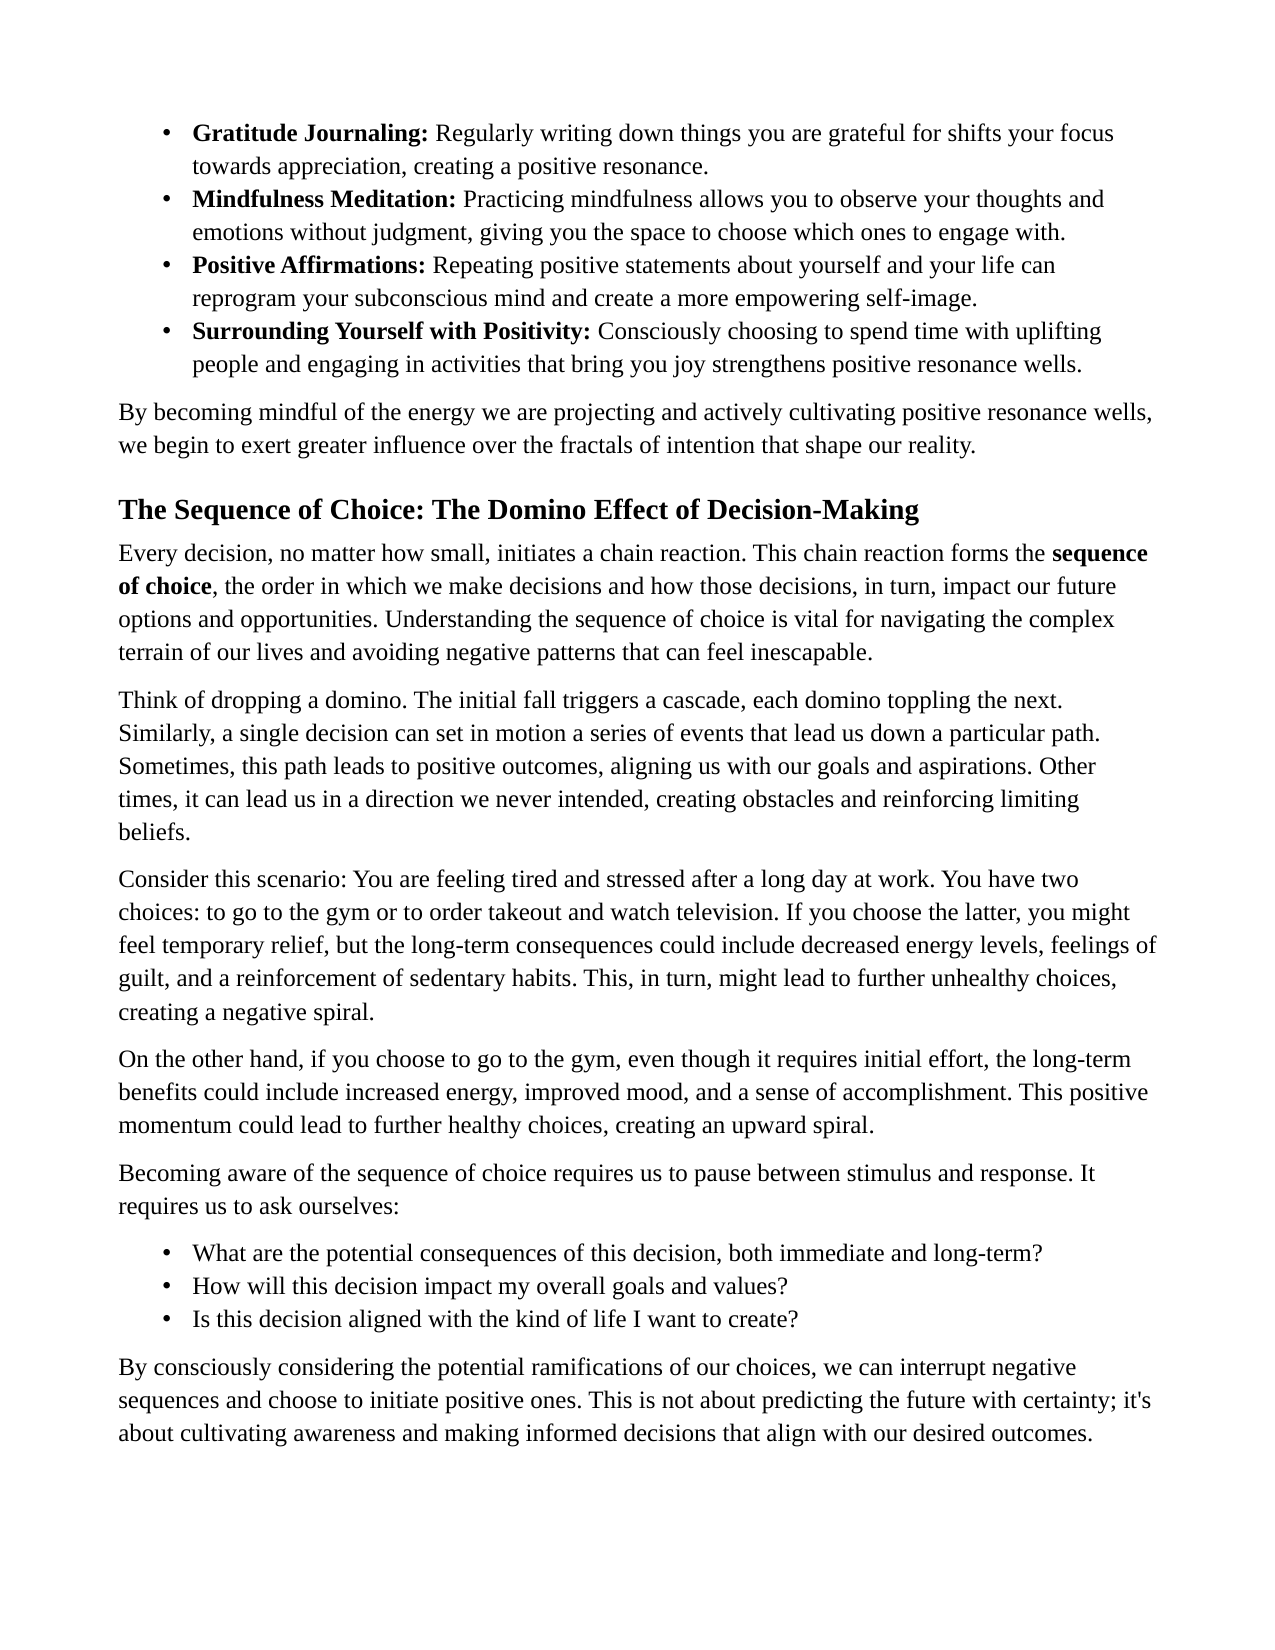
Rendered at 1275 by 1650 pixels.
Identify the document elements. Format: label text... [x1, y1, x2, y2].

list Surrounding Yourself with Positivity: Consciously choosing to spend time with uplifting people and engaging in activities that bring you joy strengthens positive resonance wells. [162, 316, 1157, 378]
text Every decision, no matter how small, initiates a chain reaction. This chain reaction forms the sequence of choice, the order in which we make decisions and how those decisions, in turn, impact our future options and opportunities. Understanding the sequence of choice is vital for navigating the complex terrain of our lives and avoiding negative patterns that can feel inescapable. [118, 538, 1157, 666]
text By becoming mindful of the energy we are projecting and actively cultivating positive resonance wells, we begin to exert greater influence over the fractals of intention that shape our reality. [118, 397, 1157, 459]
list What are the potential consequences of this decision, both immediate and long-term? [162, 1238, 1157, 1267]
text On the other hand, if you choose to go to the gym, even though it requires initial effort, the long-term benefits could include increased energy, improved mood, and a sense of accomplishment. This positive momentum could lead to further healthy choices, creating an upward spiral. [118, 1044, 1157, 1139]
list Positive Affirmations: Repeating positive statements about yourself and your life can reprogram your subconscious mind and create a more empowering self-image. [162, 250, 1157, 312]
list Gratitude Journaling: Regularly writing down things you are grateful for shifts your focus towards appreciation, creating a positive resonance. [162, 118, 1157, 180]
subtitle The Sequence of Choice: The Domino Effect of Decision-Making [118, 492, 1157, 526]
list How will this decision impact my overall goals and values? [162, 1271, 1157, 1300]
text By consciously considering the potential ramifications of our choices, we can interrupt negative sequences and choose to initiate positive ones. This is not about predicting the future with certainty; it's about cultivating awareness and making informed decisions that align with our desired outcomes. [118, 1352, 1157, 1447]
text Becoming aware of the sequence of choice requires us to pause between stimulus and response. It requires us to ask ourselves: [118, 1158, 1157, 1219]
text Think of dropping a domino. The initial fall triggers a cascade, each domino toppling the next. Similarly, a single decision can set in motion a series of events that lead us down a particular path. Sometimes, this path leads to positive outcomes, aligning us with our goals and aspirations. Other times, it can lead us in a direction we never intended, creating obstacles and reinforcing limiting beliefs. [118, 685, 1157, 846]
text Consider this scenario: You are feeling tired and stressed after a long day at work. You have two choices: to go to the gym or to order takeout and watch television. If you choose the latter, you might feel temporary relief, but the long-term consequences could include decreased energy levels, feelings of guilt, and a reinforcement of sedentary habits. This, in turn, might lead to further unhealthy choices, creating a negative spiral. [118, 864, 1157, 1025]
list Mindfulness Meditation: Practicing mindfulness allows you to observe your thoughts and emotions without judgment, giving you the space to choose which ones to engage with. [162, 184, 1157, 246]
list Is this decision aligned with the kind of life I want to create? [162, 1304, 1157, 1333]
